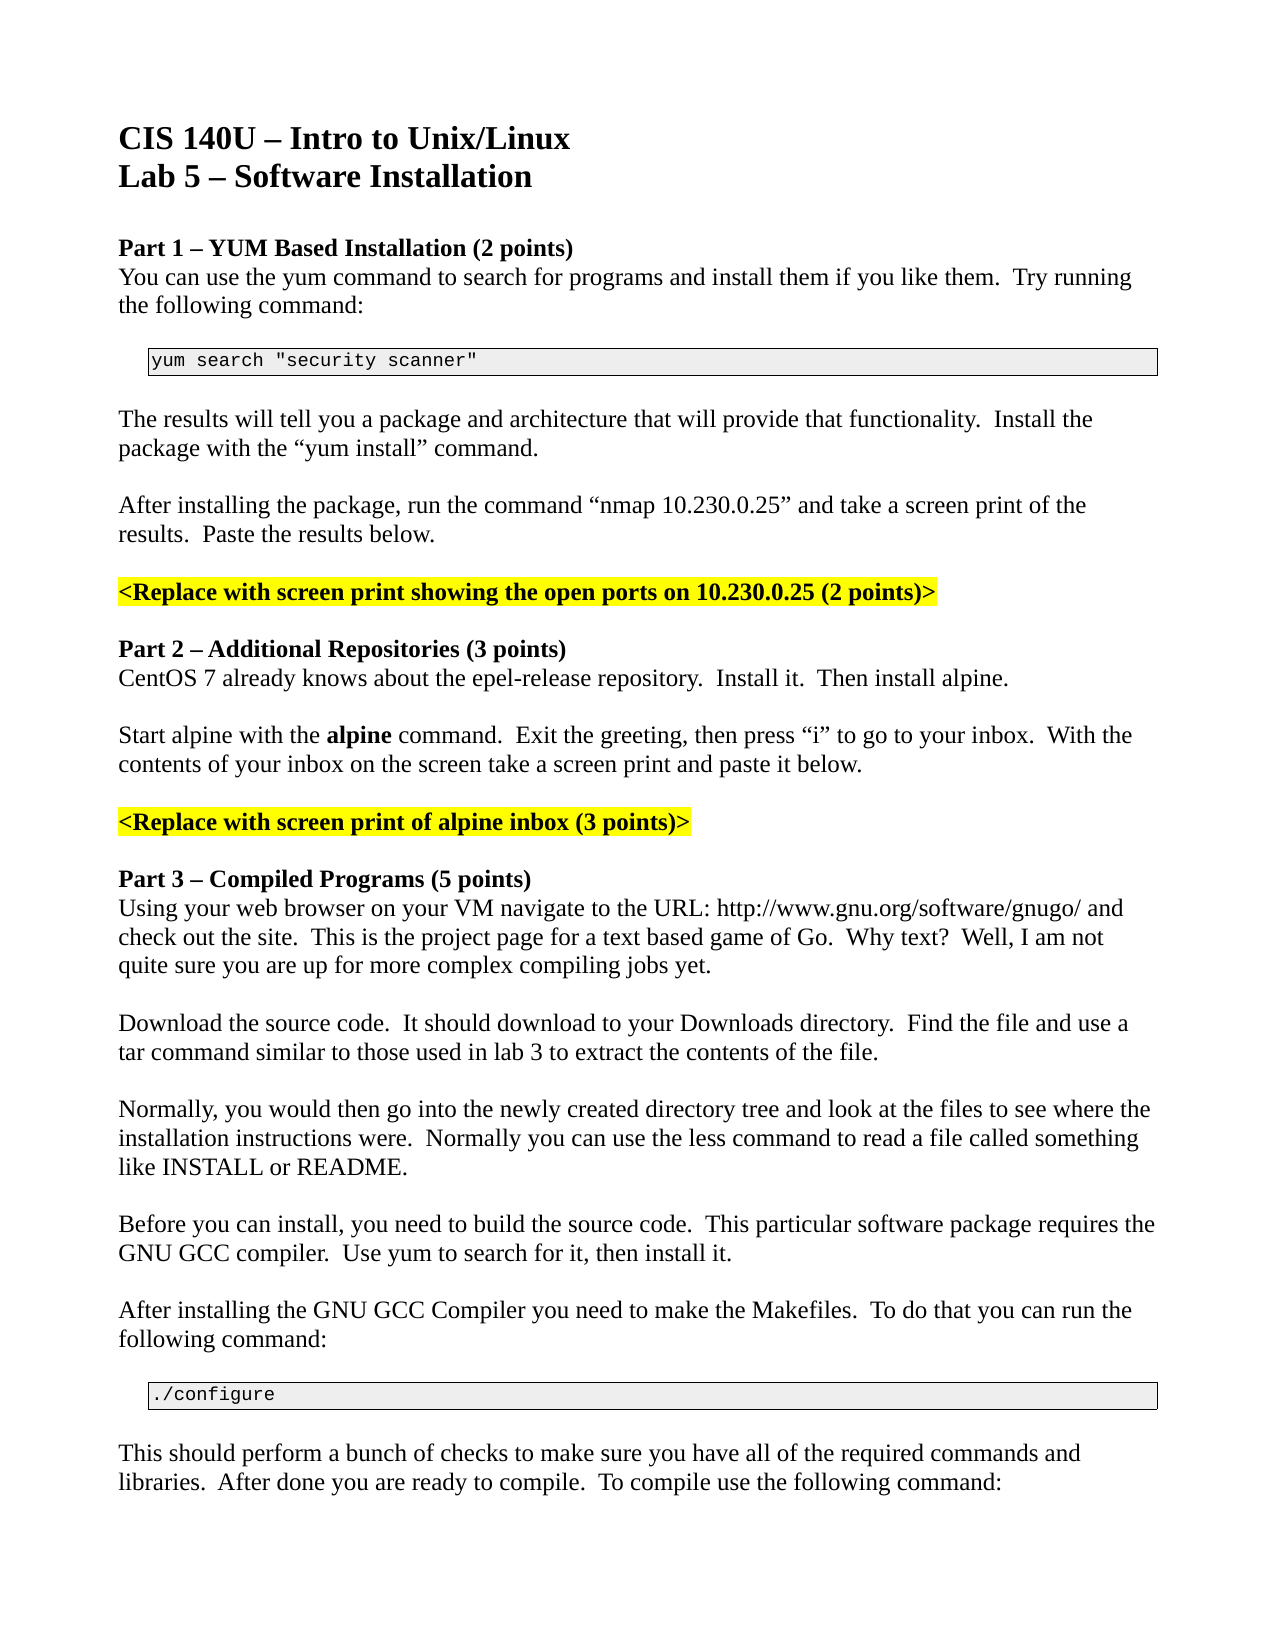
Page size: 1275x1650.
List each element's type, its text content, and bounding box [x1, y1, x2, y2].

text Start alpine with the alpine command. Exit the greeting, then press “i” to go to your inbox. With the contents of your inbox on the screen take a screen print and paste it below. [118, 721, 1157, 778]
text You can use the yum command to search for programs and install them if you like them. Try running the following command: [118, 262, 1157, 319]
text yum search "security scanner" [149, 349, 1157, 375]
text CIS 140U – Intro to Unix/Linux [118, 118, 1157, 156]
text Part 2 – Additional Repositories (3 points) [118, 634, 1157, 663]
text <Replace with screen print of alpine inbox (3 points)> [118, 807, 1157, 836]
text The results will tell you a package and architecture that will provide that functionality. Install the package with the “yum install” command. [118, 404, 1157, 462]
text Lab 5 – Software Installation [118, 156, 1157, 195]
text Download the source code. It should download to your Downloads directory. Find the file and use a tar command similar to those used in lab 3 to extract the contents of the file. [118, 1008, 1157, 1066]
text Before you can install, you need to build the source code. This particular software package requires the GNU GCC compiler. Use yum to search for it, then install it. [118, 1209, 1157, 1267]
text Using your web browser on your VM navigate to the URL: http://www.gnu.org/software/gnugo/ and check out the site. This is the project page for a text based game of Go. Why text? Well, I am not quite sure you are up for more complex compiling jobs yet. [118, 893, 1157, 979]
text After installing the GNU GCC Compiler you need to make the Makefiles. To do that you can run the following command: [118, 1296, 1157, 1353]
text CentOS 7 already knows about the epel-release repository. Install it. Then install alpine. [118, 663, 1157, 692]
text After installing the package, run the command “nmap 10.230.0.25” and take a screen print of the results. Paste the results below. [118, 491, 1157, 548]
text Part 3 – Compiled Programs (5 points) [118, 864, 1157, 893]
text This should perform a bunch of checks to make sure you have all of the required commands and libraries. After done you are ready to compile. To compile use the following command: [118, 1438, 1157, 1496]
text <Replace with screen print showing the open ports on 10.230.0.25 (2 points)> [118, 577, 1157, 606]
text Part 1 – YUM Based Installation (2 points) [118, 233, 1157, 262]
text ./configure [149, 1383, 1157, 1409]
text Normally, you would then go into the newly created directory tree and look at the files to see where the installation instructions were. Normally you can use the less command to read a file called something like INSTALL or README. [118, 1094, 1157, 1181]
